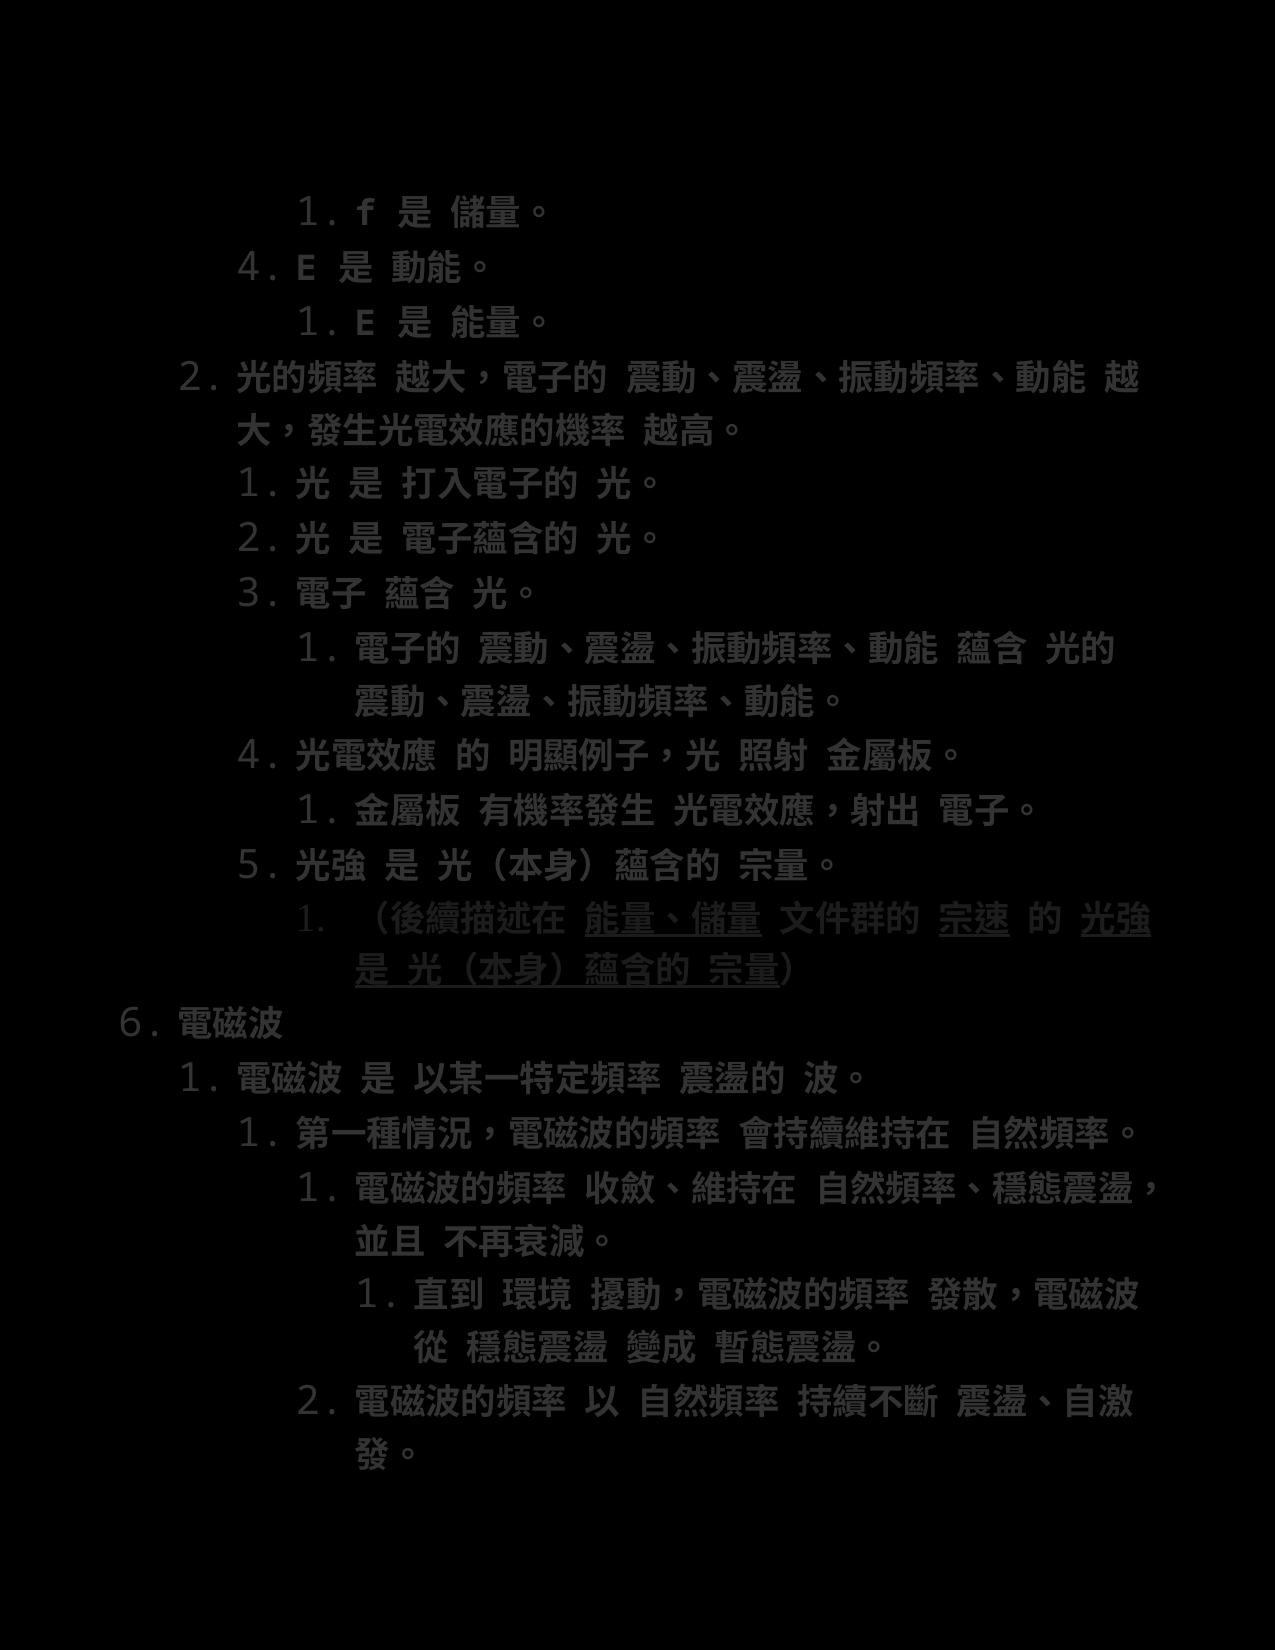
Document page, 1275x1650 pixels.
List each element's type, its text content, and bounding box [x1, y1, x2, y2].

list 電子 蘊含 光。 [236, 563, 1157, 619]
list （後續描述在 能量、儲量 文件群的 宗速 的 光強 是 光（本身）蘊含的 宗量） [295, 890, 1157, 993]
list 光 是 電子蘊含的 光。 [236, 508, 1157, 563]
list 光的頻率 越大，電子的 震動、震盪、振動頻率、動能 越大，發生光電效應的機率 越高。 [177, 347, 1157, 453]
list 電磁波的頻率 以 自然頻率 持續不斷 震盪、自激發。 [295, 1371, 1157, 1477]
list 光電效應 的 明顯例子，光 照射 金屬板。 [236, 725, 1157, 780]
list E 是 動能。 [236, 237, 1157, 292]
list 光強 是 光（本身）蘊含的 宗量。 [236, 835, 1157, 890]
list f 是 儲量。 [295, 182, 1157, 237]
list 光 是 打入電子的 光。 [236, 453, 1157, 508]
list 電磁波 是 以某一特定頻率 震盪的 波。 [177, 1048, 1157, 1103]
list 金屬板 有機率發生 光電效應，射出 電子。 [295, 780, 1157, 835]
list 電子的 震動、震盪、振動頻率、動能 蘊含 光的 震動、震盪、振動頻率、動能。 [295, 619, 1157, 725]
list 電磁波的頻率 收斂、維持在 自然頻率、穩態震盪，並且 不再衰減。 [295, 1158, 1157, 1264]
list 第一種情況，電磁波的頻率 會持續維持在 自然頻率。 [236, 1103, 1157, 1158]
list 直到 環境 擾動，電磁波的頻率 發散，電磁波 從 穩態震盪 變成 暫態震盪。 [354, 1264, 1157, 1371]
list E 是 能量。 [295, 292, 1157, 347]
list 電磁波 [118, 993, 1157, 1048]
